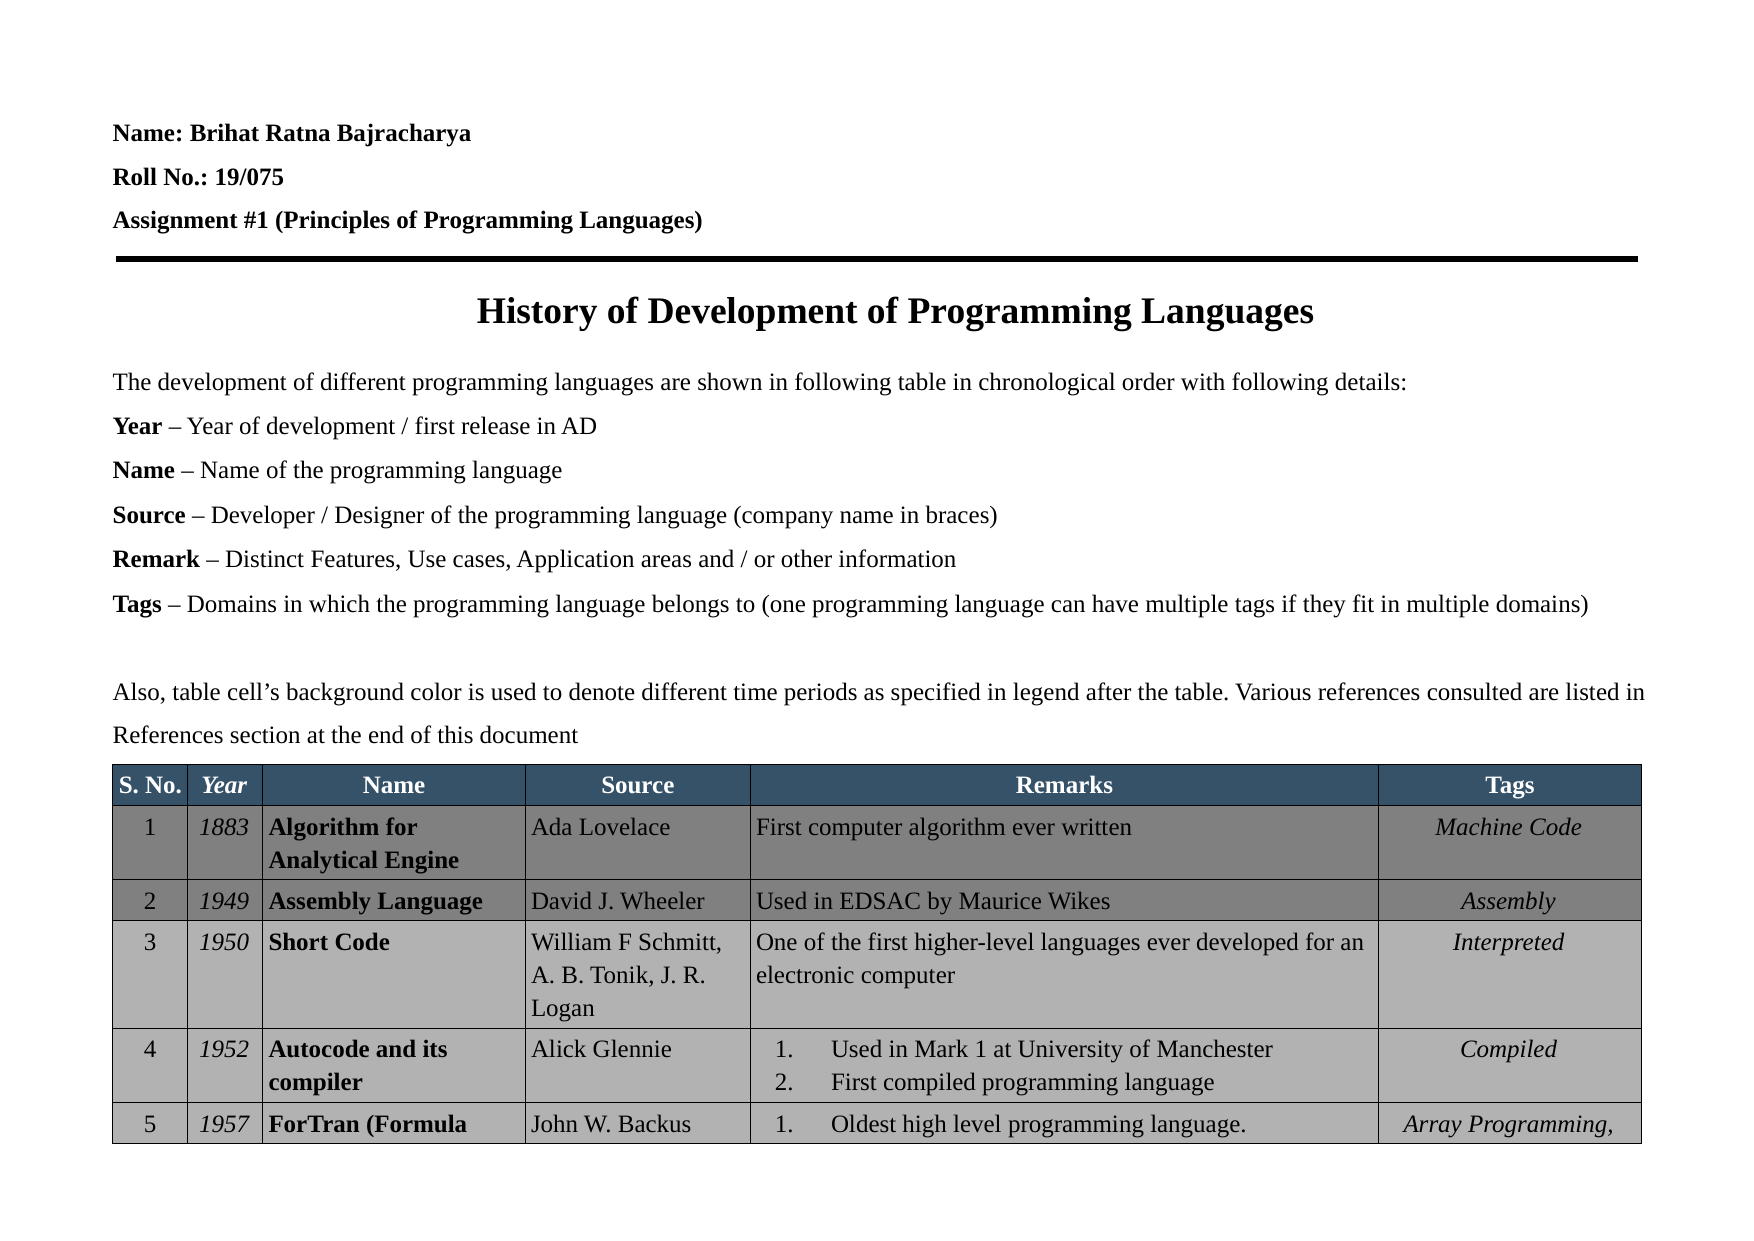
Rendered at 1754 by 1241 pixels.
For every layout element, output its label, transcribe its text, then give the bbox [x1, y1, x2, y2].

table_cell ForTran (Formula [263, 1103, 525, 1143]
text Remark – Distinct Features, Use cases, Application areas and / or other information [112, 544, 1678, 573]
table_cell Oldest high level programming language. Still used in world’s fastest supercomputer Other Programmers: Richard Goldberg, Sheldon F. Best, Harlan Herrick, Peter Sheridan, Roy Nutt, Robert Nelson, Irving Ziller, Harold Stern, Lois Haibt, and David Sayre [751, 1103, 1378, 1143]
table_cell Compiled [1379, 1029, 1641, 1102]
table_cell 1950 [188, 921, 262, 1028]
text Name – Name of the programming language [112, 456, 1678, 484]
table_cell Assembly [1379, 880, 1641, 920]
text Year – Year of development / first release in AD [112, 411, 1678, 440]
text Source – Developer / Designer of the programming language (company name in braces) [112, 500, 1678, 529]
table_cell Algorithm for Analytical Engine [263, 806, 525, 879]
text Tags – Domains in which the programming language belongs to (one programming language can have multiple tags if they fit in multiple domains) [112, 589, 1678, 617]
table_header Tags [1379, 765, 1641, 805]
table_cell David J. Wheeler [526, 880, 750, 920]
table_cell John W. Backus [526, 1103, 750, 1143]
table_cell 1949 [188, 880, 262, 920]
text Also, table cell’s background color is used to denote different time periods as specified in legend after the table. Various references consulted are listed in References section at the end of this document [112, 677, 1678, 749]
table_cell 5 [113, 1103, 187, 1143]
table_cell Interpreted [1379, 921, 1641, 1028]
table_cell 1 [113, 806, 187, 879]
table_cell Used in Mark 1 at University of Manchester First compiled programming language [751, 1029, 1378, 1102]
table_cell One of the first higher-level languages ever developed for an electronic computer [751, 921, 1378, 1028]
table_cell 4 [113, 1029, 187, 1102]
table_cell Autocode and its compiler [263, 1029, 525, 1102]
text Name: Brihat Ratna Bajracharya [112, 118, 1678, 147]
table_cell 1883 [188, 806, 262, 879]
table_cell First computer algorithm ever written [751, 806, 1378, 879]
table_cell Machine Code [1379, 806, 1641, 879]
table_cell Short Code [263, 921, 525, 1028]
table_header Year [188, 765, 262, 805]
text The development of different programming languages are shown in following table in chronological order with following details: [112, 367, 1678, 396]
table_cell Alick Glennie [526, 1029, 750, 1102]
table_cell Used in EDSAC by Maurice Wikes [751, 880, 1378, 920]
table_header Source [526, 765, 750, 805]
table_cell 1952 [188, 1029, 262, 1102]
text Roll No.: 19/075 [112, 162, 1678, 191]
table_header Name [263, 765, 525, 805]
table_cell Assembly Language [263, 880, 525, 920]
table_cell Ada Lovelace [526, 806, 750, 879]
table_cell 3 [113, 921, 187, 1028]
table_cell 1957 [188, 1103, 262, 1143]
subtitle History of Development of Programming Languages [112, 288, 1678, 331]
table_cell Array Programming, [1379, 1103, 1641, 1143]
table_header S. No. [113, 765, 187, 805]
table_cell 2 [113, 880, 187, 920]
table_cell William F Schmitt, A. B. Tonik, J. R. Logan [526, 921, 750, 1028]
table_header Remarks [751, 765, 1378, 805]
text Assignment #1 (Principles of Programming Languages) [112, 205, 1678, 234]
